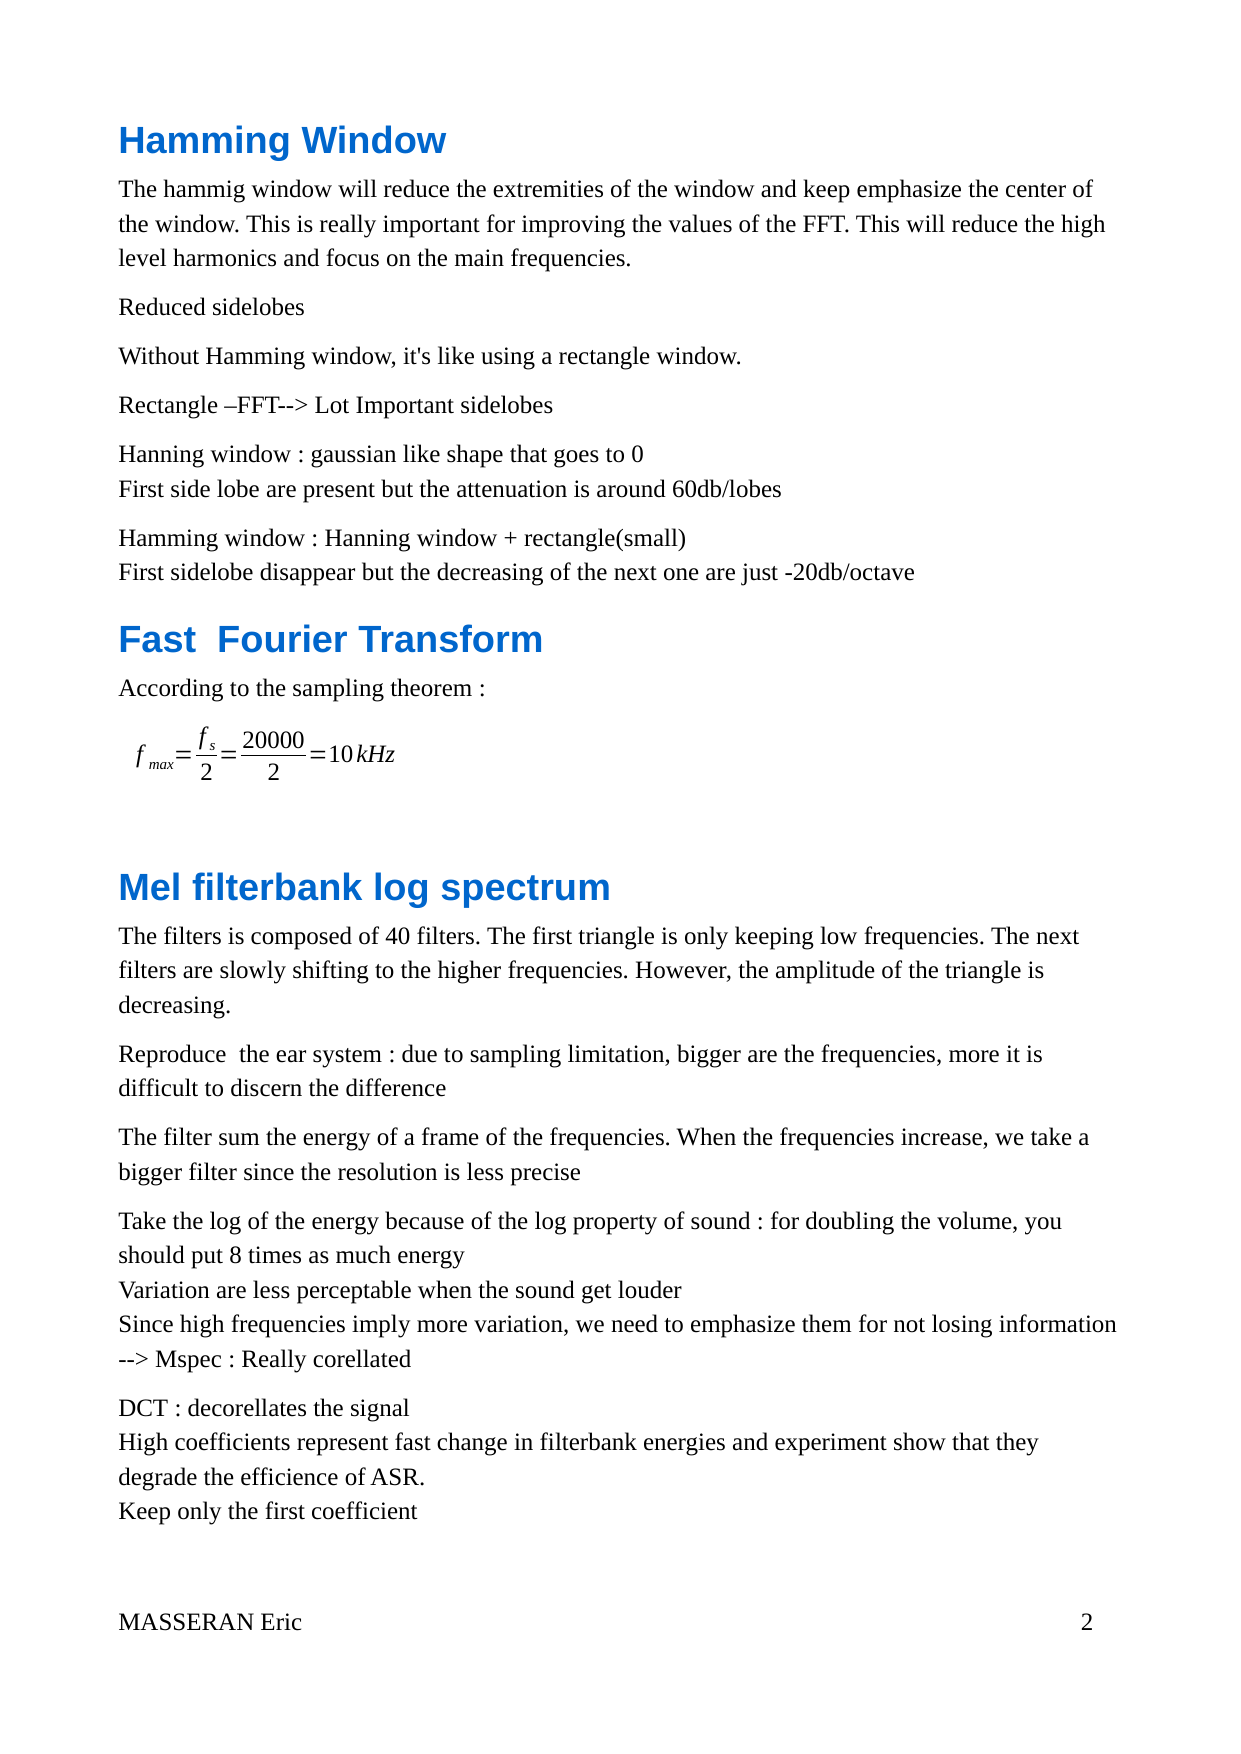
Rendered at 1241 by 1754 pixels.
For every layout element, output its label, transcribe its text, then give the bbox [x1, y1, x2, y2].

subtitle Mel filterbank log spectrum [118, 865, 1122, 908]
text Rectangle –FFT--> Lot Important sidelobes [118, 390, 1122, 419]
text According to the sampling theorem : [118, 673, 1122, 702]
subtitle Hamming Window [118, 118, 1122, 162]
text Reduced sidelobes [118, 292, 1122, 321]
text Hanning window : gaussian like shape that goes to 0 First side lobe are present but the attenuation is around 60db/lobes [118, 439, 1122, 503]
text Reproduce the ear system : due to sampling limitation, bigger are the frequencies, more it is difficult to discern the difference [118, 1039, 1122, 1102]
text The filters is composed of 40 filters. The first triangle is only keeping low frequencies. The next filters are slowly shifting to the higher frequencies. However, the amplitude of the triangle is decreasing. [118, 921, 1122, 1018]
text Without Hamming window, it's like using a rectangle window. [118, 341, 1122, 370]
text Take the log of the energy because of the log property of sound : for doubling the volume, you should put 8 times as much energy Variation are less perceptable when the sound get louder Since high frequencies imply more variation, we need to emphasize them for not losing information --> Mspec : Really corellated [118, 1206, 1122, 1373]
subtitle Fast Fourier Transform [118, 617, 1122, 661]
text The filter sum the energy of a frame of the frequencies. When the frequencies increase, we take a bigger filter since the resolution is less precise [118, 1122, 1122, 1186]
text Hamming window : Hanning window + rectangle(small) First sidelobe disappear but the decreasing of the next one are just -20db/octave [118, 523, 1122, 586]
text The hammig window will reduce the extremities of the window and keep emphasize the center of the window. This is really important for improving the values of the FFT. This will reduce the high level harmonics and focus on the main frequencies. [118, 174, 1122, 272]
text DCT : decorellates the signal High coefficients represent fast change in filterbank energies and experiment show that they degrade the efficience of ASR. Keep only the first coefficient [118, 1393, 1122, 1525]
